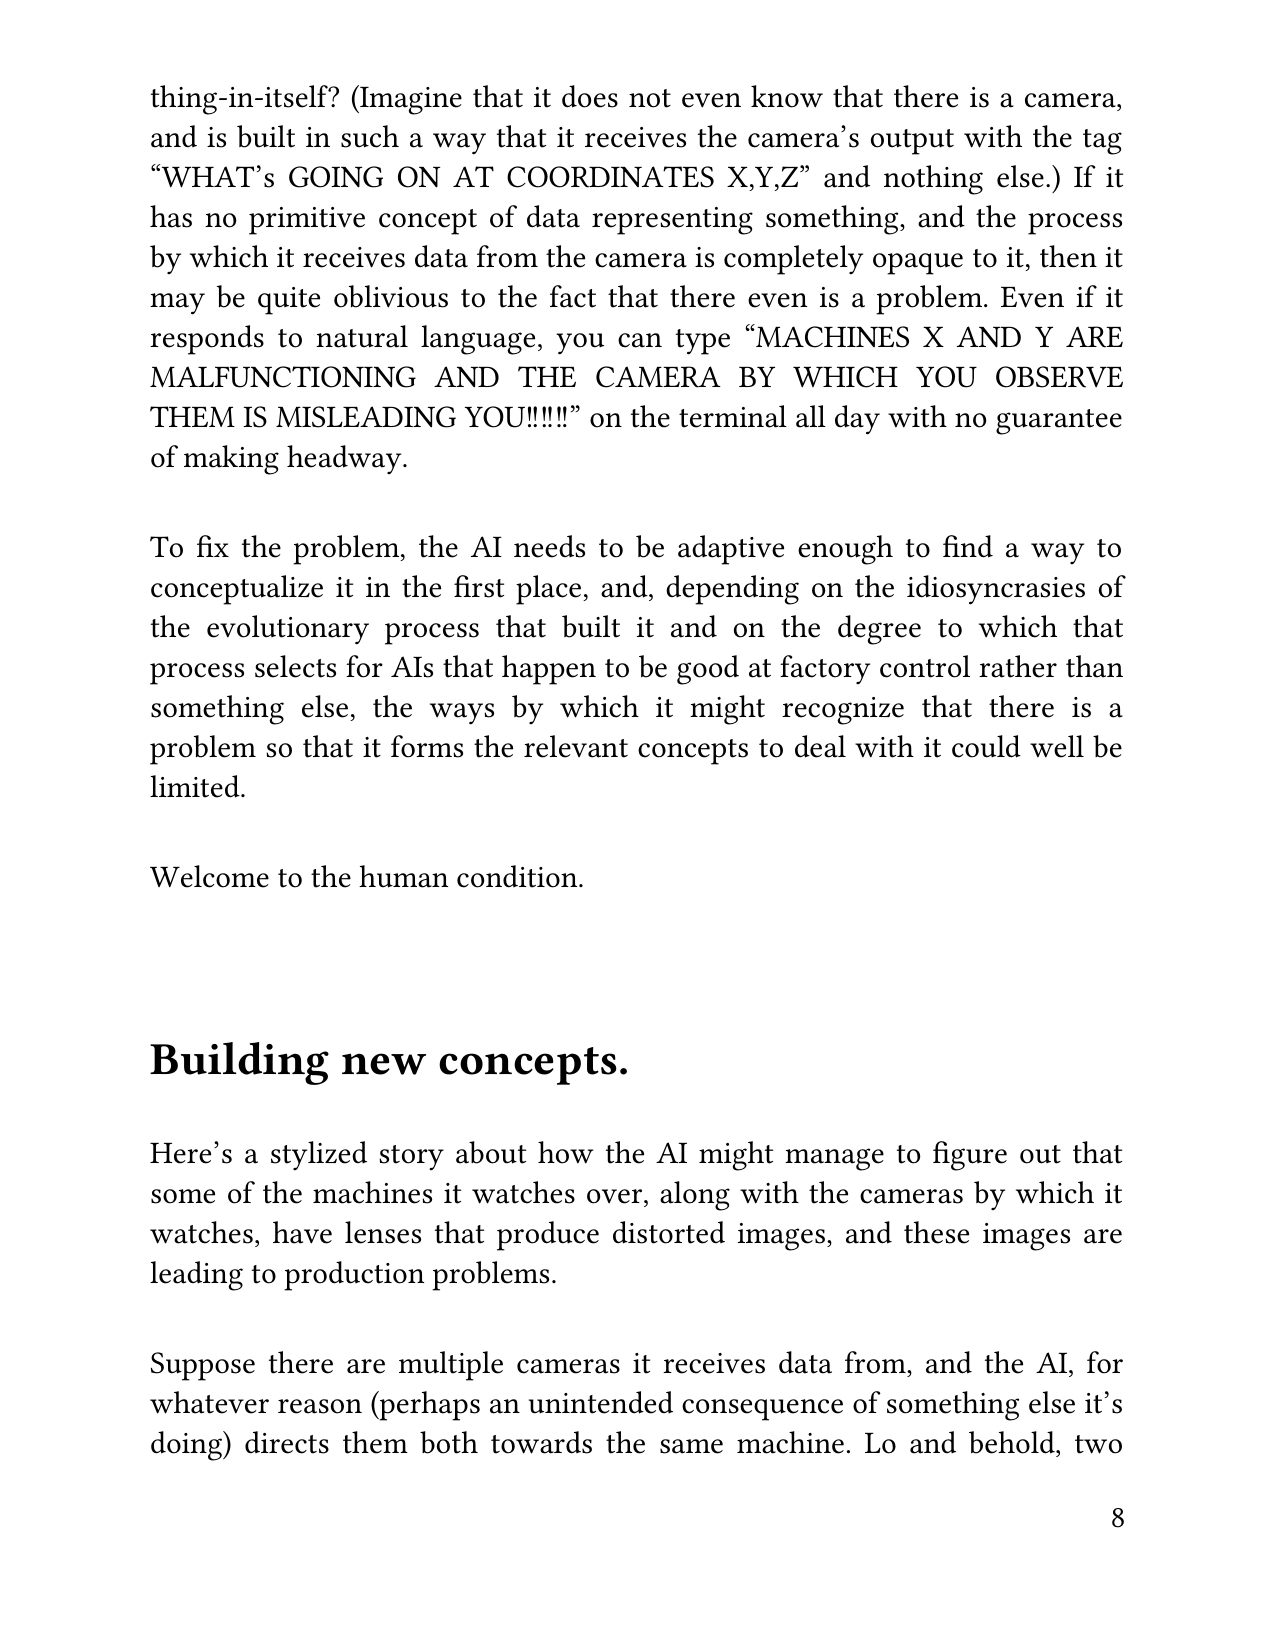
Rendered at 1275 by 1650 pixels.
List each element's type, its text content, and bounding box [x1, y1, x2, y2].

subtitle Building new concepts. [150, 1031, 1125, 1086]
text thing-in-itself? (Imagine that it does not even know that there is a camera, and is built in such a way that it receives the camera’s output with the tag “WHAT’s GOING ON AT COORDINATES X,Y,Z” and nothing else.) If it has no primitive concept of data representing something, and the process by which it receives data from the camera is completely opaque to it, then it may be quite oblivious to the fact that there even is a problem. Even if it responds to natural language, you can type “MACHINES X AND Y ARE MALFUNCTIONING AND THE CAMERA BY WHICH YOU OBSERVE THEM IS MISLEADING YOU!!!!!!” on the terminal all day with no guarantee of making headway. [150, 75, 1125, 475]
text To fix the problem, the AI needs to be adaptive enough to find a way to conceptualize it in the first place, and, depending on the idiosyncrasies of the evolutionary process that built it and on the degree to which that process selects for AIs that happen to be good at factory control rather than something else, the ways by which it might recognize that there is a problem so that it forms the relevant concepts to deal with it could well be limited. [150, 525, 1125, 805]
text Suppose there are multiple cameras it receives data from, and the AI, for whatever reason (perhaps an unintended consequence of something else it’s doing) directs them both towards the same machine. Lo and behold, two [150, 1341, 1125, 1461]
text Here’s a stylized story about how the AI might manage to figure out that some of the machines it watches over, along with the cameras by which it watches, have lenses that produce distorted images, and these images are leading to production problems. [150, 1131, 1125, 1291]
text Welcome to the human condition. [150, 855, 1125, 895]
